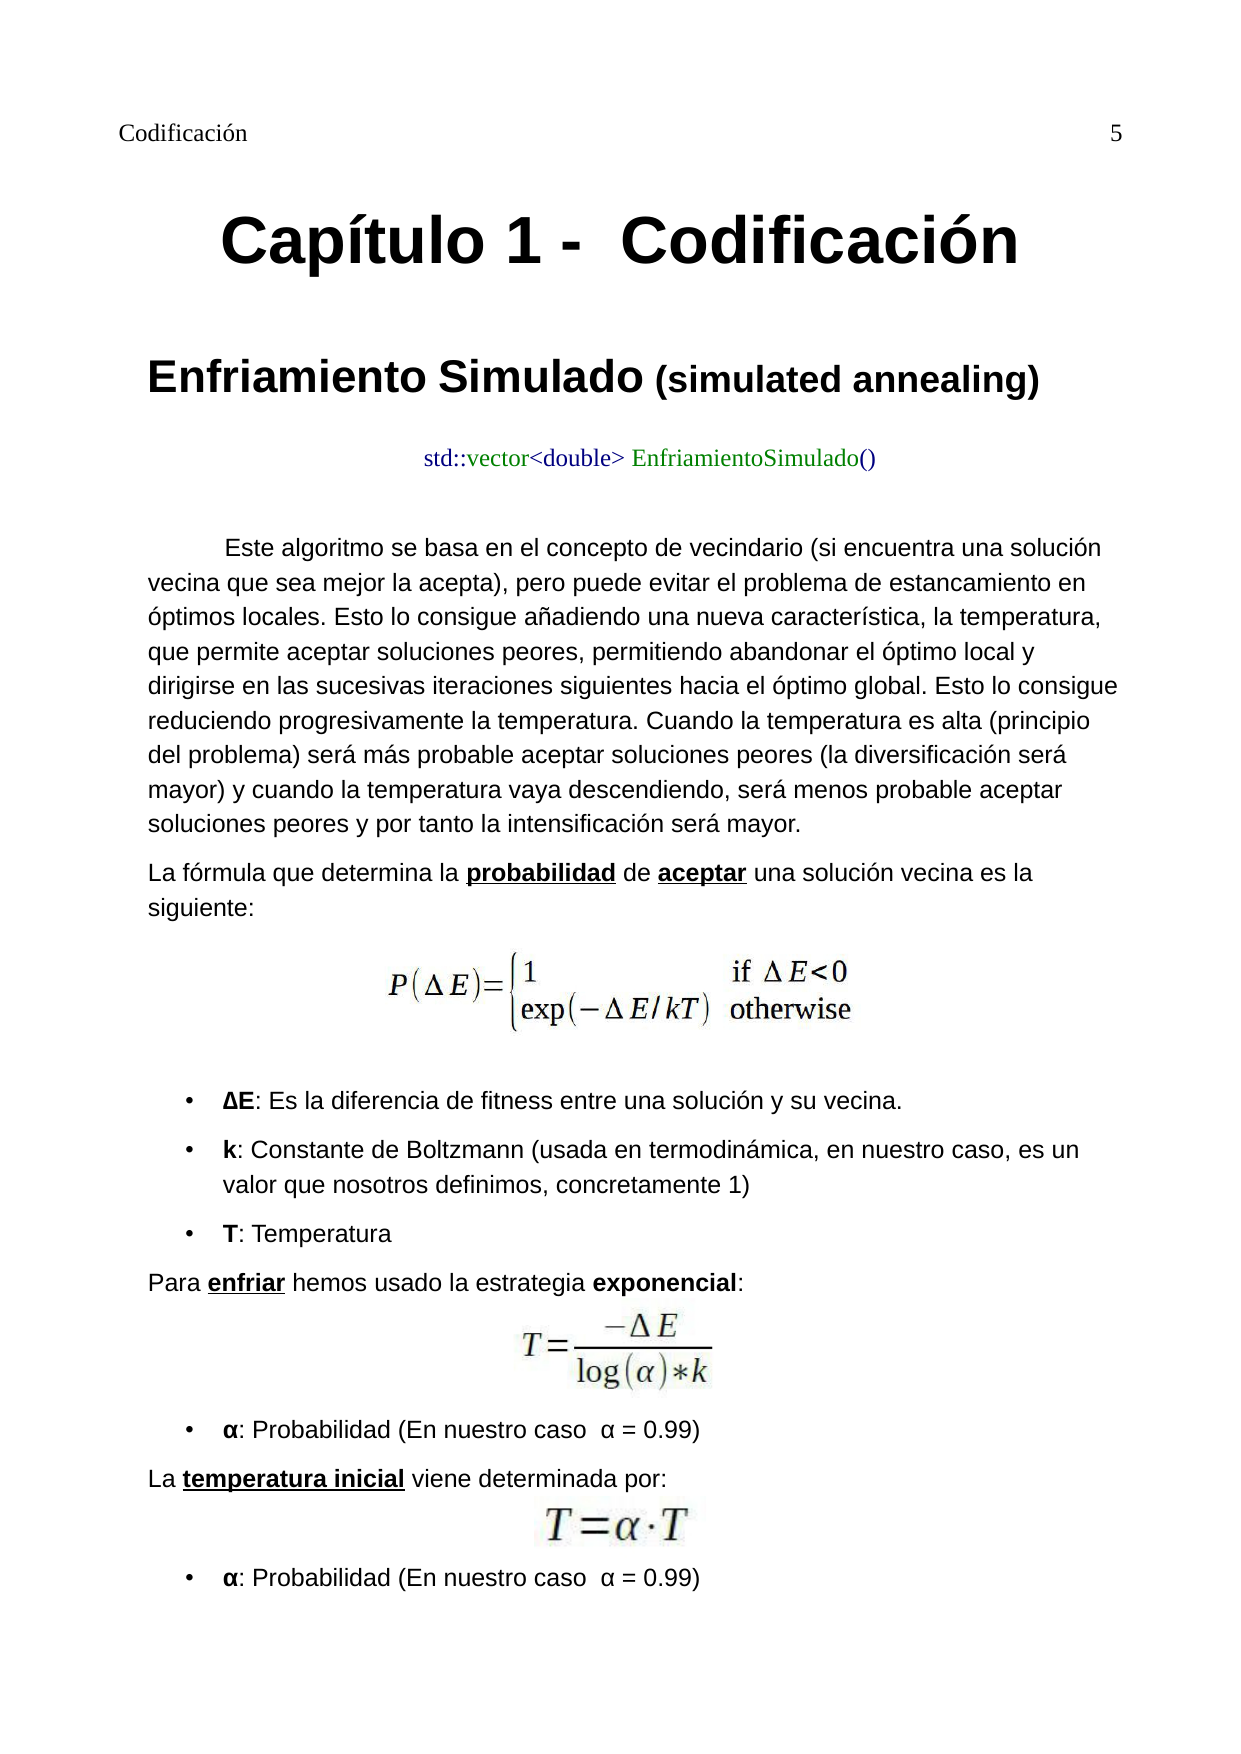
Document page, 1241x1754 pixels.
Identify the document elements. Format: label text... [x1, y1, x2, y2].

subtitle Codificación [118, 201, 1122, 278]
list α: Probabilidad (En nuestro caso α = 0.99) [185, 1415, 1122, 1444]
picture [534, 1496, 707, 1561]
list k: Constante de Boltzmann (usada en termodinámica, en nuestro caso, es un valor que nosotros definimos, concretamente 1) [185, 1135, 1122, 1198]
subtitle Enfriamiento Simulado (simulated annealing) [148, 349, 1122, 402]
list T: Temperatura [185, 1219, 1122, 1248]
picture [513, 1298, 727, 1399]
text La fórmula que determina la probabilidad de aceptar una solución vecina es la siguiente: [148, 858, 1122, 921]
list α: Probabilidad (En nuestro caso α = 0.99) [185, 1562, 1122, 1591]
text Para enfriar hemos usado la estrategia exponencial: [148, 1268, 1122, 1297]
text Este algoritmo se basa en el concepto de vecindario (si encuentra una solución vecina que sea mejor la acepta), pero puede evitar el problema de estancamiento en óptimos locales. Esto lo consigue añadiendo una nueva característica, la temperatura, que permite aceptar soluciones peores, permitiendo abandonar el óptimo local y dirigirse en las sucesivas iteraciones siguientes hacia el óptimo global. Esto lo consigue reduciendo progresivamente la temperatura. Cuando la temperatura es alta (principio del problema) será más probable aceptar soluciones peores (la diversificación será mayor) y cuando la temperatura vaya descendiendo, será menos probable aceptar soluciones peores y por tanto la intensificación será mayor. [148, 533, 1122, 838]
list ∆E: Es la diferencia de fitness entre una solución y su vecina. [185, 1086, 1122, 1115]
text La temperatura inicial viene determinada por: [148, 1464, 1122, 1493]
subtitle std::vector<double> EnfriamientoSimulado() [177, 443, 1122, 472]
picture [378, 941, 862, 1041]
